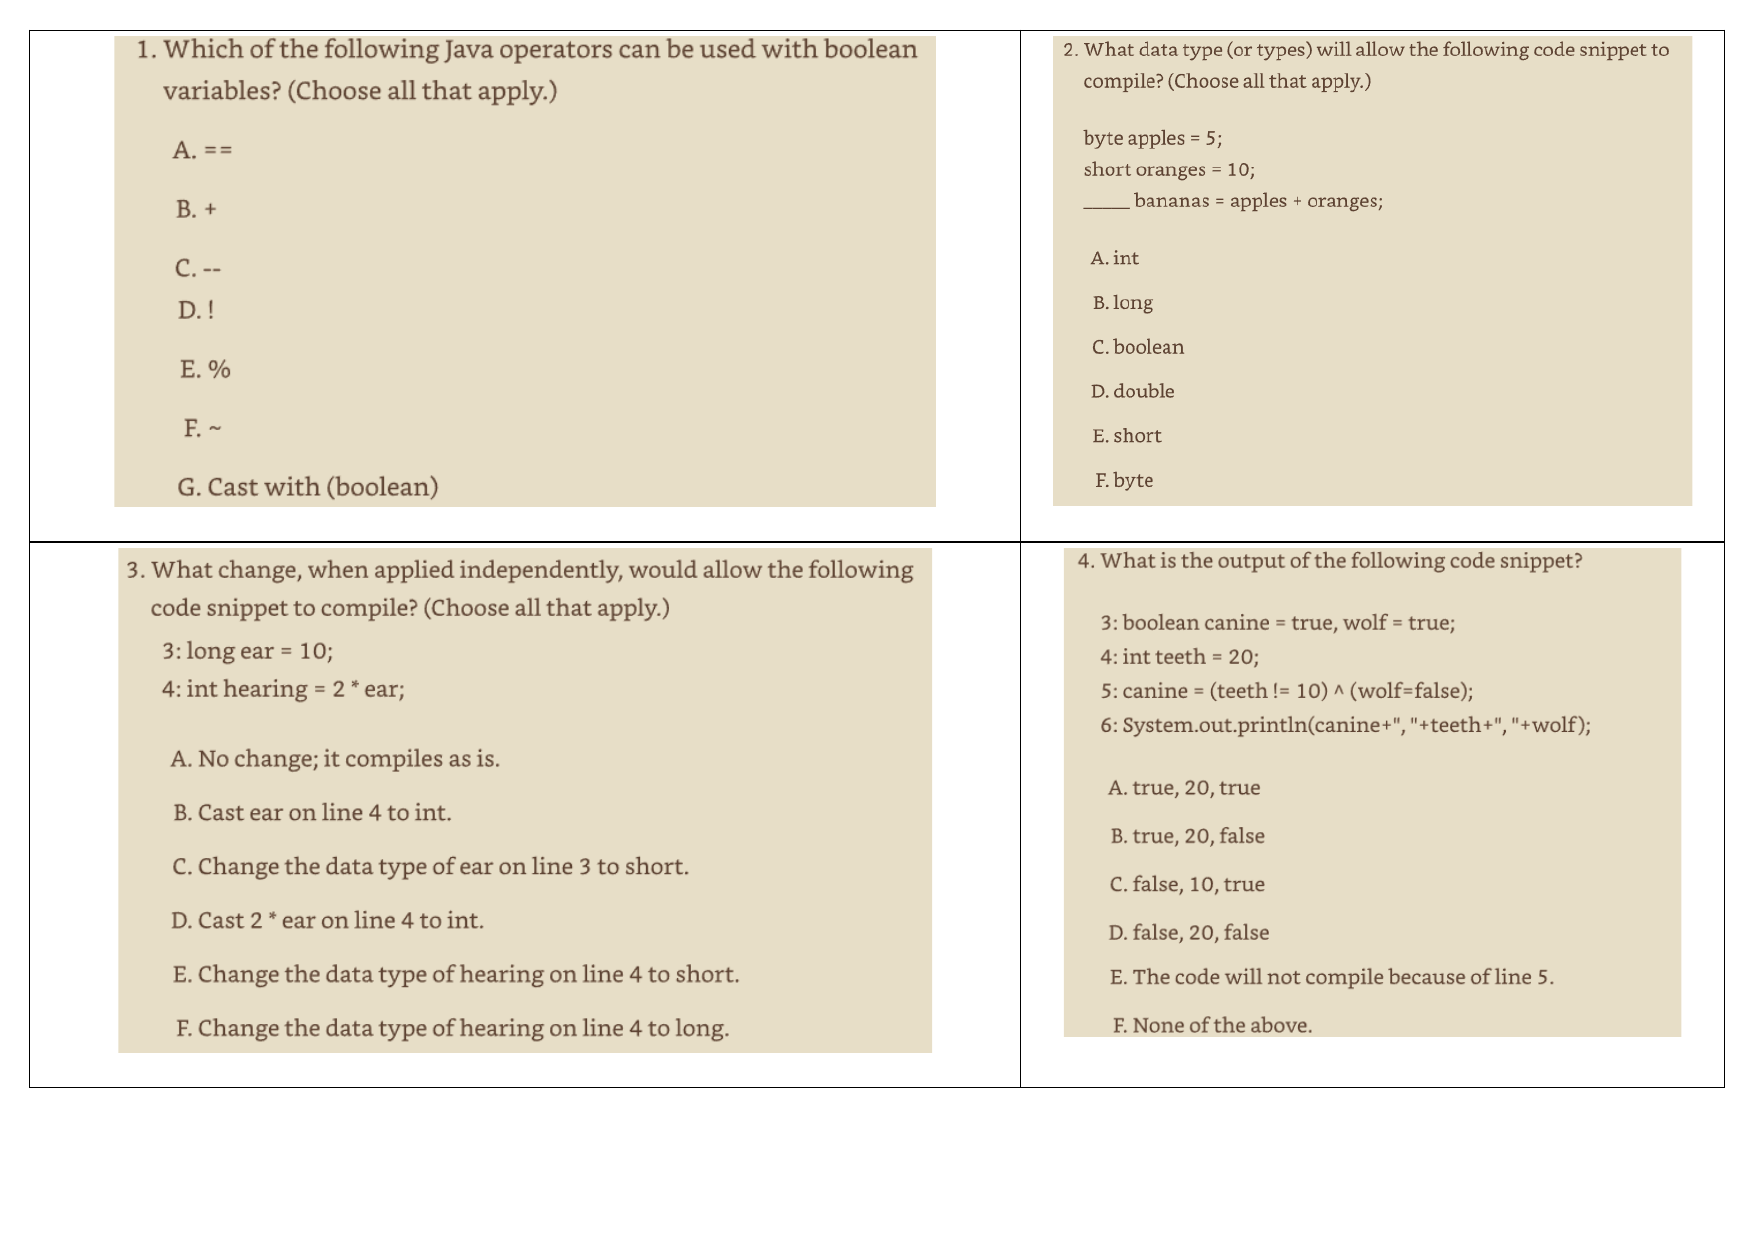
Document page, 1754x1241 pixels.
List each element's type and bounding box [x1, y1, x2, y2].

table_header [1021, 31, 1724, 541]
picture [114, 36, 936, 507]
picture [1053, 36, 1693, 506]
table_cell [30, 543, 1020, 1087]
table_cell [1021, 543, 1724, 1087]
picture [118, 548, 933, 1053]
table_header [30, 31, 1020, 541]
picture [1063, 548, 1682, 1037]
